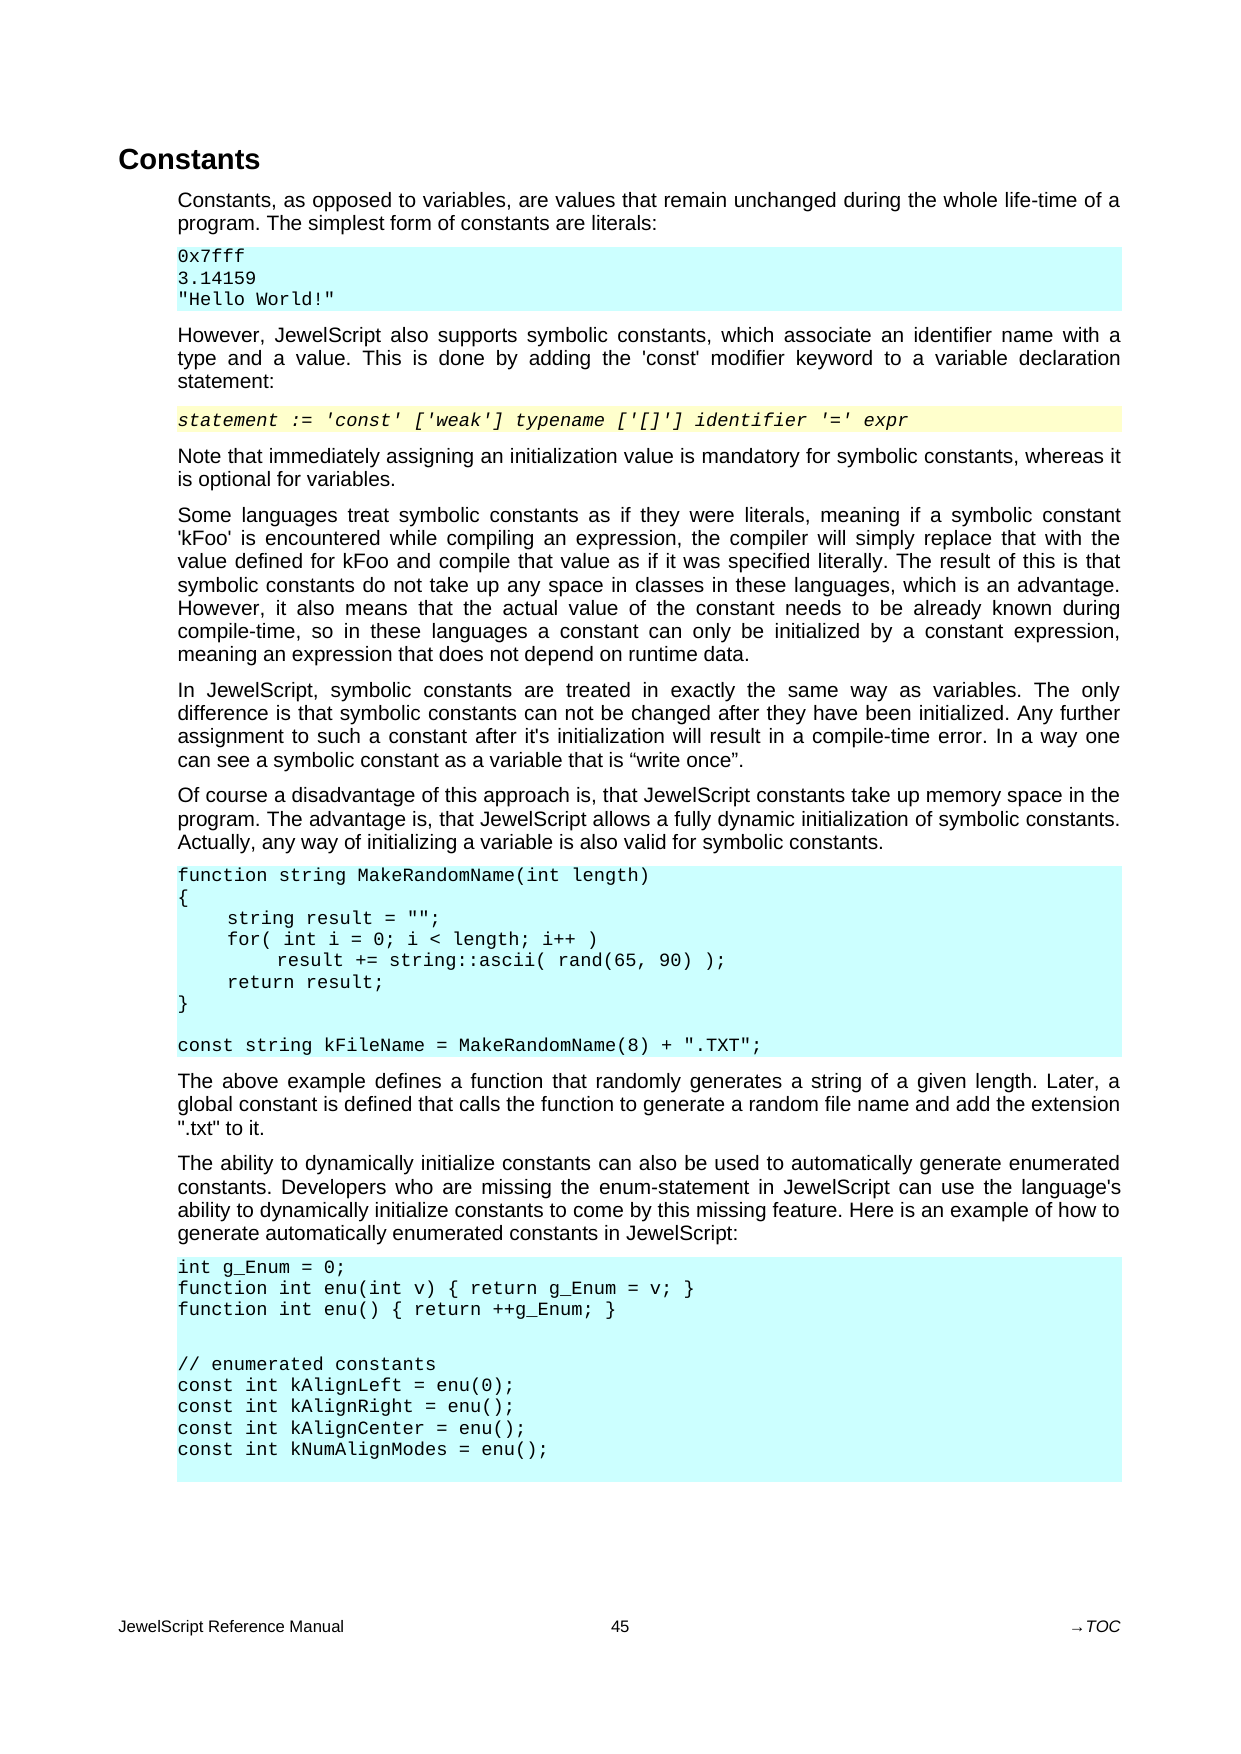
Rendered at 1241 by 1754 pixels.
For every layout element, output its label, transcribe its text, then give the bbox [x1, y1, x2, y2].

text statement := 'const' ['weak'] typename ['[]'] identifier '=' expr [177, 406, 1122, 432]
text function string MakeRandomName(int length) { string result = ""; for( int i = 0; i < length; i++ ) result += string::ascii( rand(65, 90) ); return result; } const string kFileName = MakeRandomName(8) + ".TXT"; [177, 866, 1122, 1057]
text 0x7fff 3.14159 "Hello World!" [177, 247, 1122, 311]
text Constants, as opposed to variables, are values that remain unchanged during the whole life-time of a program. The simplest form of constants are literals: [177, 188, 1122, 235]
text The ability to dynamically initialize constants can also be used to automatically generate enumerated constants. Developers who are missing the enum-statement in JewelScript can use the language's ability to dynamically initialize constants to come by this missing feature. Here is an example of how to generate automatically enumerated constants in JewelScript: [177, 1152, 1122, 1245]
text int g_Enum = 0; function int enu(int v) { return g_Enum = v; } function int enu() { return ++g_Enum; } [177, 1257, 1122, 1342]
text // enumerated constants const int kAlignLeft = enu(0); const int kAlignRight = enu(); const int kAlignCenter = enu(); const int kNumAlignModes = enu(); [177, 1355, 1122, 1482]
text Note that immediately assigning an initialization value is mandatory for symbolic constants, whereas it is optional for variables. [177, 444, 1122, 491]
text Some languages treat symbolic constants as if they were literals, meaning if a symbolic constant 'kFoo' is encountered while compiling an expression, the compiler will simply replace that with the value defined for kFoo and compile that value as if it was specified literally. The result of this is that symbolic constants do not take up any space in classes in these languages, which is an advantage. However, it also means that the actual value of the constant needs to be already known during compile-time, so in these languages a constant can only be initialized by a constant expression, meaning an expression that does not depend on runtime data. [177, 503, 1122, 666]
text Of course a disadvantage of this approach is, that JewelScript constants take up memory space in the program. The advantage is, that JewelScript allows a fully dynamic initialization of symbolic constants. Actually, any way of initializing a variable is also valid for symbolic constants. [177, 784, 1122, 854]
text However, JewelScript also supports symbolic constants, which associate an identifier name with a type and a value. This is done by adding the 'const' modifier keyword to a variable declaration statement: [177, 323, 1122, 393]
subtitle Constants [118, 143, 1122, 176]
text In JewelScript, symbolic constants are treated in exactly the same way as variables. The only difference is that symbolic constants can not be changed after they have been initialized. Any further assignment to such a constant after it's initialization will result in a compile-time error. In a way one can see a symbolic constant as a variable that is “write once”. [177, 678, 1122, 771]
text The above example defines a function that randomly generates a string of a given length. Later, a global constant is defined that calls the function to generate a random file name and add the extension ".txt" to it. [177, 1070, 1122, 1139]
